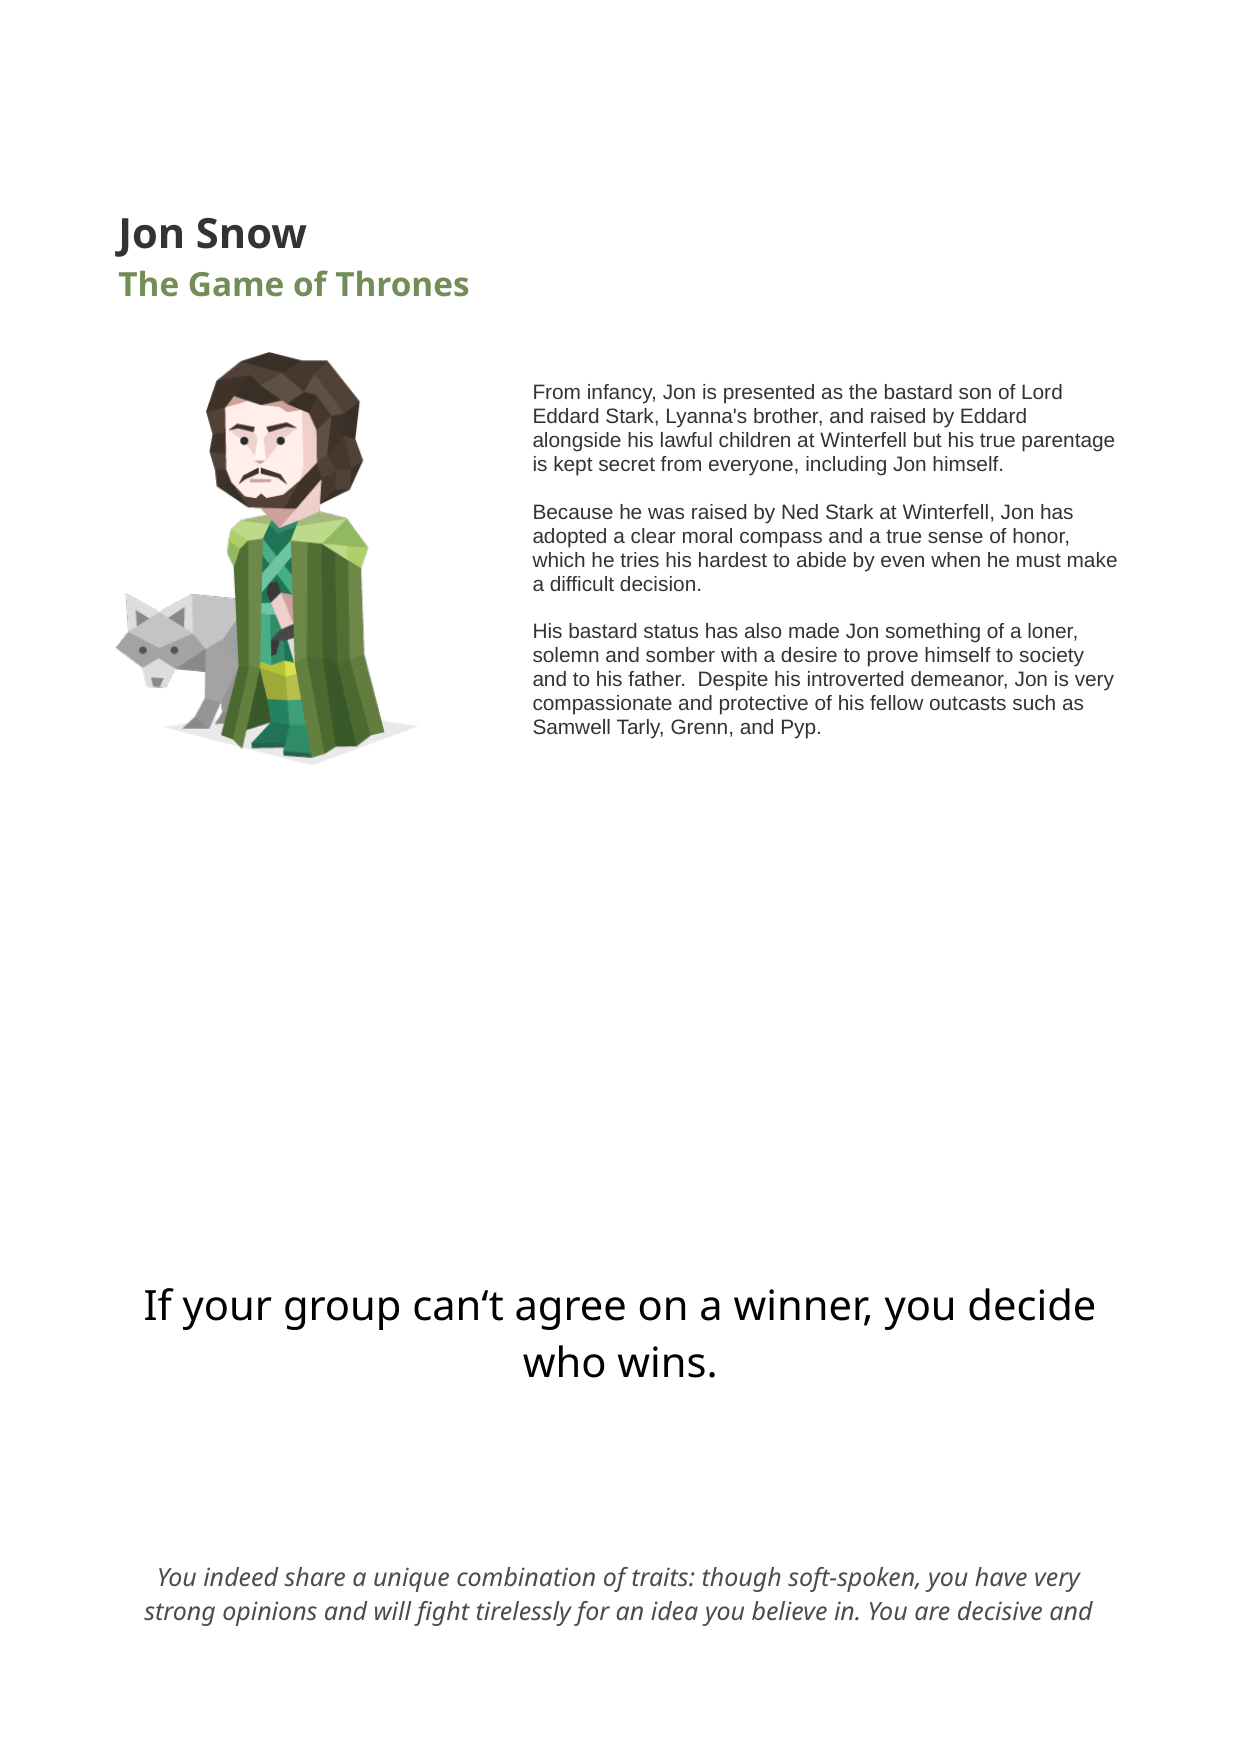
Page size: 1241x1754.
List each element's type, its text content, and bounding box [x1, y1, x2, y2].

text Jon Snow [118, 204, 1122, 260]
text Because he was raised by Ned Stark at Winterfell, Jon has adopted a clear moral compass and a true sense of honor, which he tries his hardest to abide by even when he must make a difficult decision. [473, 499, 1122, 595]
text You indeed share a unique combination of traits: though soft-spoken, you have very strong opinions and will fight tirelessly for an idea you believe in. You are decisive and [118, 1560, 1122, 1628]
text His bastard status has also made Jon something of a loner, solemn and somber with a desire to prove himself to society and to his father. Despite his introverted demeanor, Jon is very compassionate and protective of his fellow outcasts such as Samwell Tarly, Grenn, and Pyp. [473, 619, 1122, 739]
text The Game of Thrones [118, 260, 1122, 306]
text If your group can‘t agree on a winner, you decide who wins. [118, 1276, 1122, 1389]
text From infancy, Jon is presented as the bastard son of Lord Eddard Stark, Lyanna's brother, and raised by Eddard alongside his lawful children at Winterfell but his true parentage is kept secret from everyone, including Jon himself. [473, 380, 1122, 476]
picture [59, 351, 473, 765]
